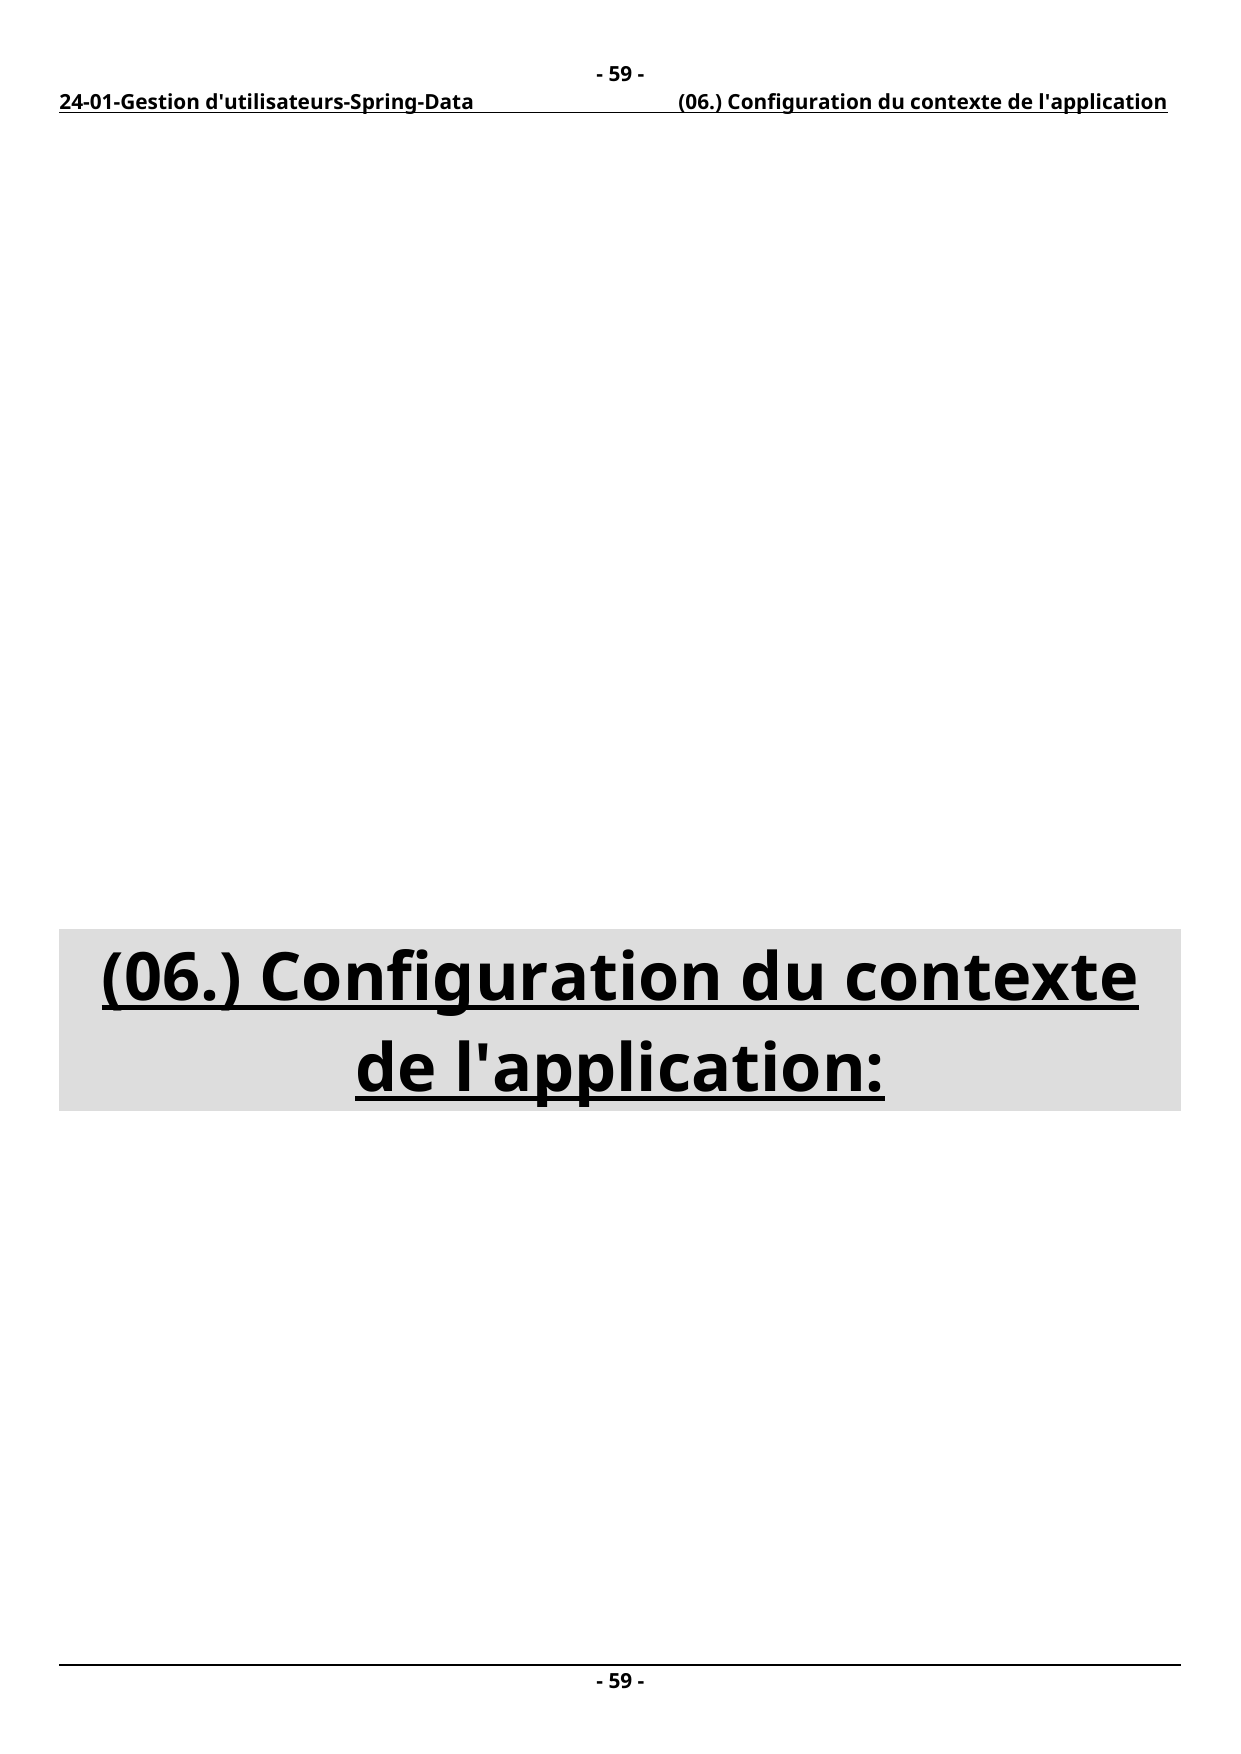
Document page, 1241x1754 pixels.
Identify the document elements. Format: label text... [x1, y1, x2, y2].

list (06.) Configuration du contexte de l'application: [59, 929, 1181, 1111]
